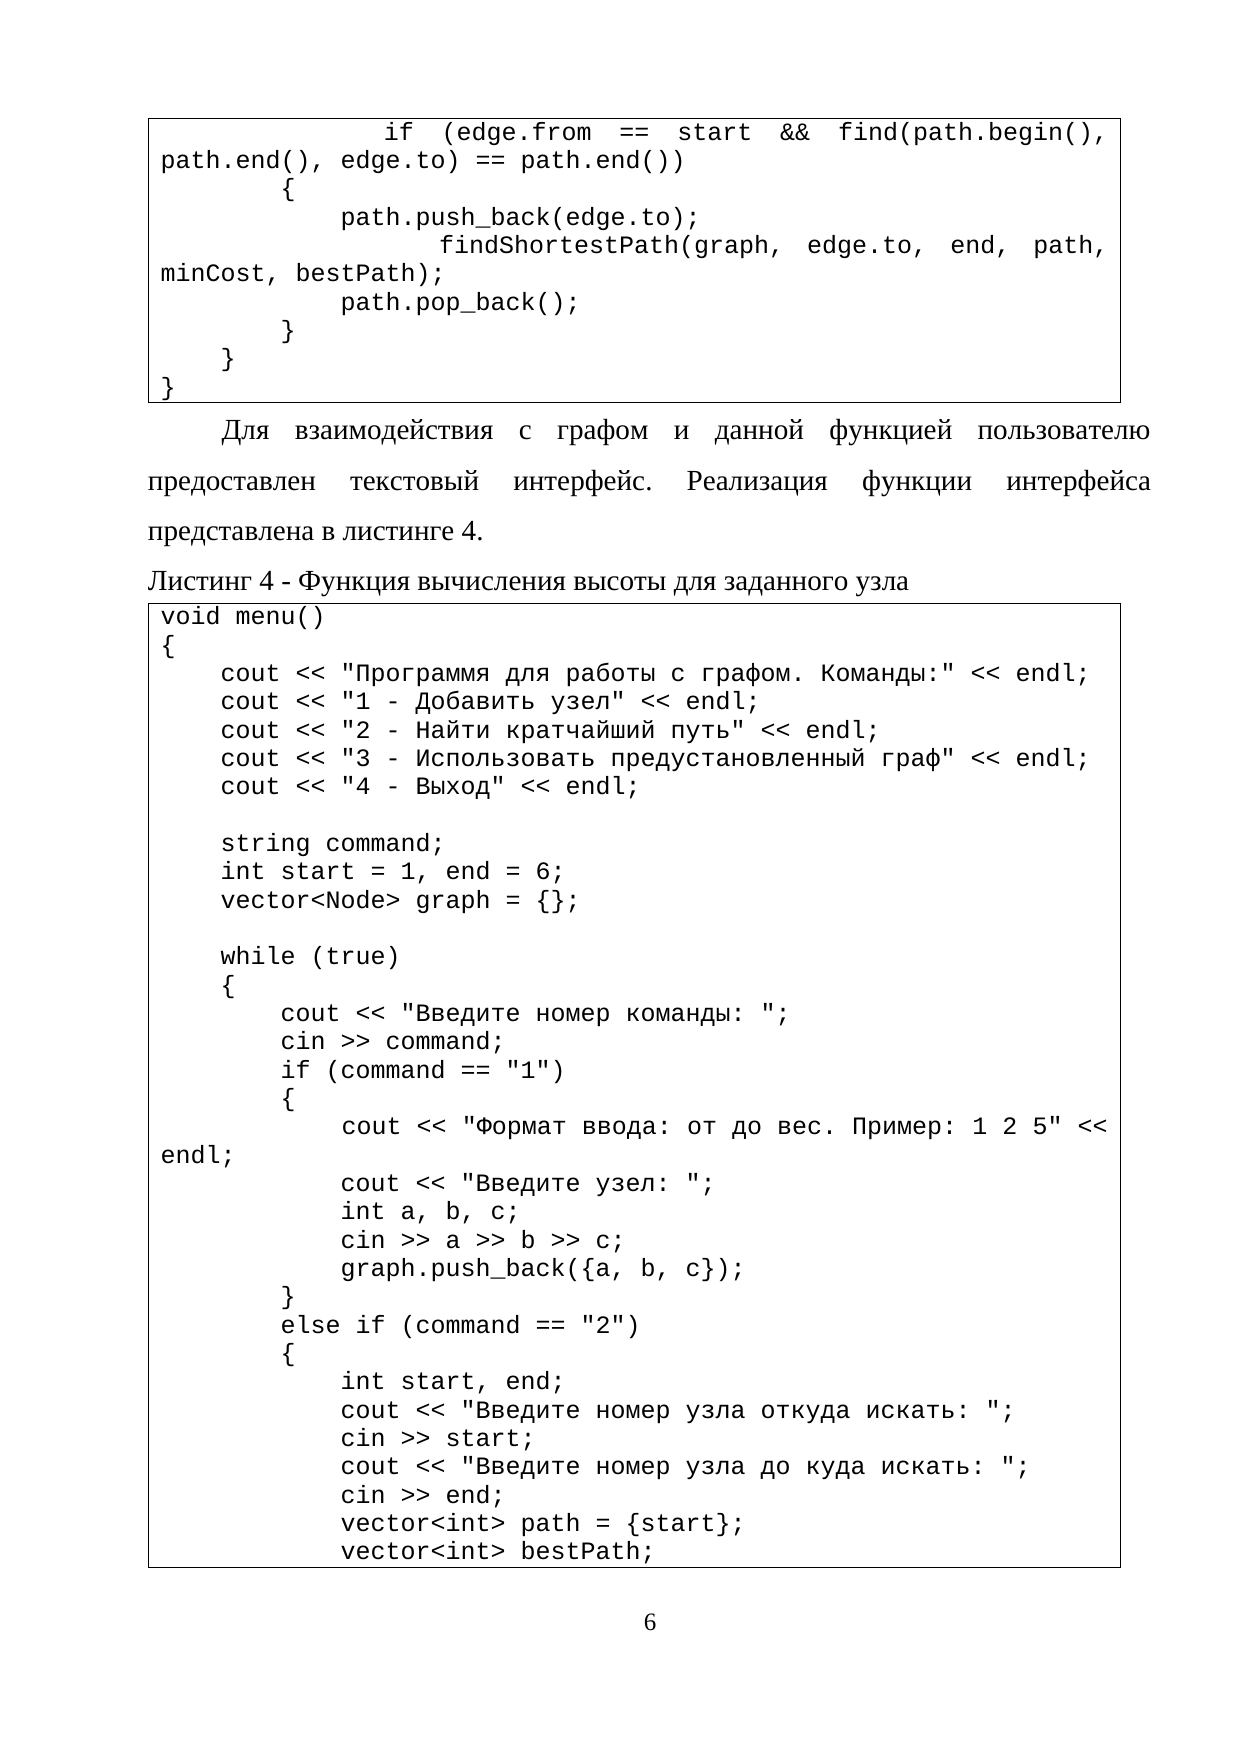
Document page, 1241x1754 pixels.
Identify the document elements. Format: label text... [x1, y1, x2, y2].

table_header if (edge.from == start && find(path.begin(), path.end(), edge.to) == path.end()) { path.push_back(edge.to); findShortestPath(graph, edge.to, end, path, minCost, bestPath); path.pop_back(); } } } [149, 119, 1120, 402]
text Листинг 4 - Функция вычисления высоты для заданного узла [148, 563, 1152, 597]
text Для взаимодействия с графом и данной функцией пользователю предоставлен текстовый интерфейс. Реализация функции интерфейса представлена в листинге 4. [148, 412, 1152, 547]
table_header void menu() { cout << "Программя для работы с графом. Команды:" << endl; cout << "1 - Добавить узел" << endl; cout << "2 - Найти кратчайший путь" << endl; cout << "3 - Использовать предустановленный граф" << endl; cout << "4 - Выход" << endl; string command; int start = 1, end = 6; vector<Node> graph = {}; while (true) { cout << "Введите номер команды: "; cin >> command; if (command == "1") { cout << "Формат ввода: от до вес. Пример: 1 2 5" << endl; cout << "Введите узел: "; int a, b, c; cin >> a >> b >> c; graph.push_back({a, b, c}); } else if (command == "2") { int start, end; cout << "Введите номер узла откуда искать: "; cin >> start; cout << "Введите номер узла до куда искать: "; cin >> end; vector<int> path = {start}; vector<int> bestPath; [149, 604, 1120, 1567]
